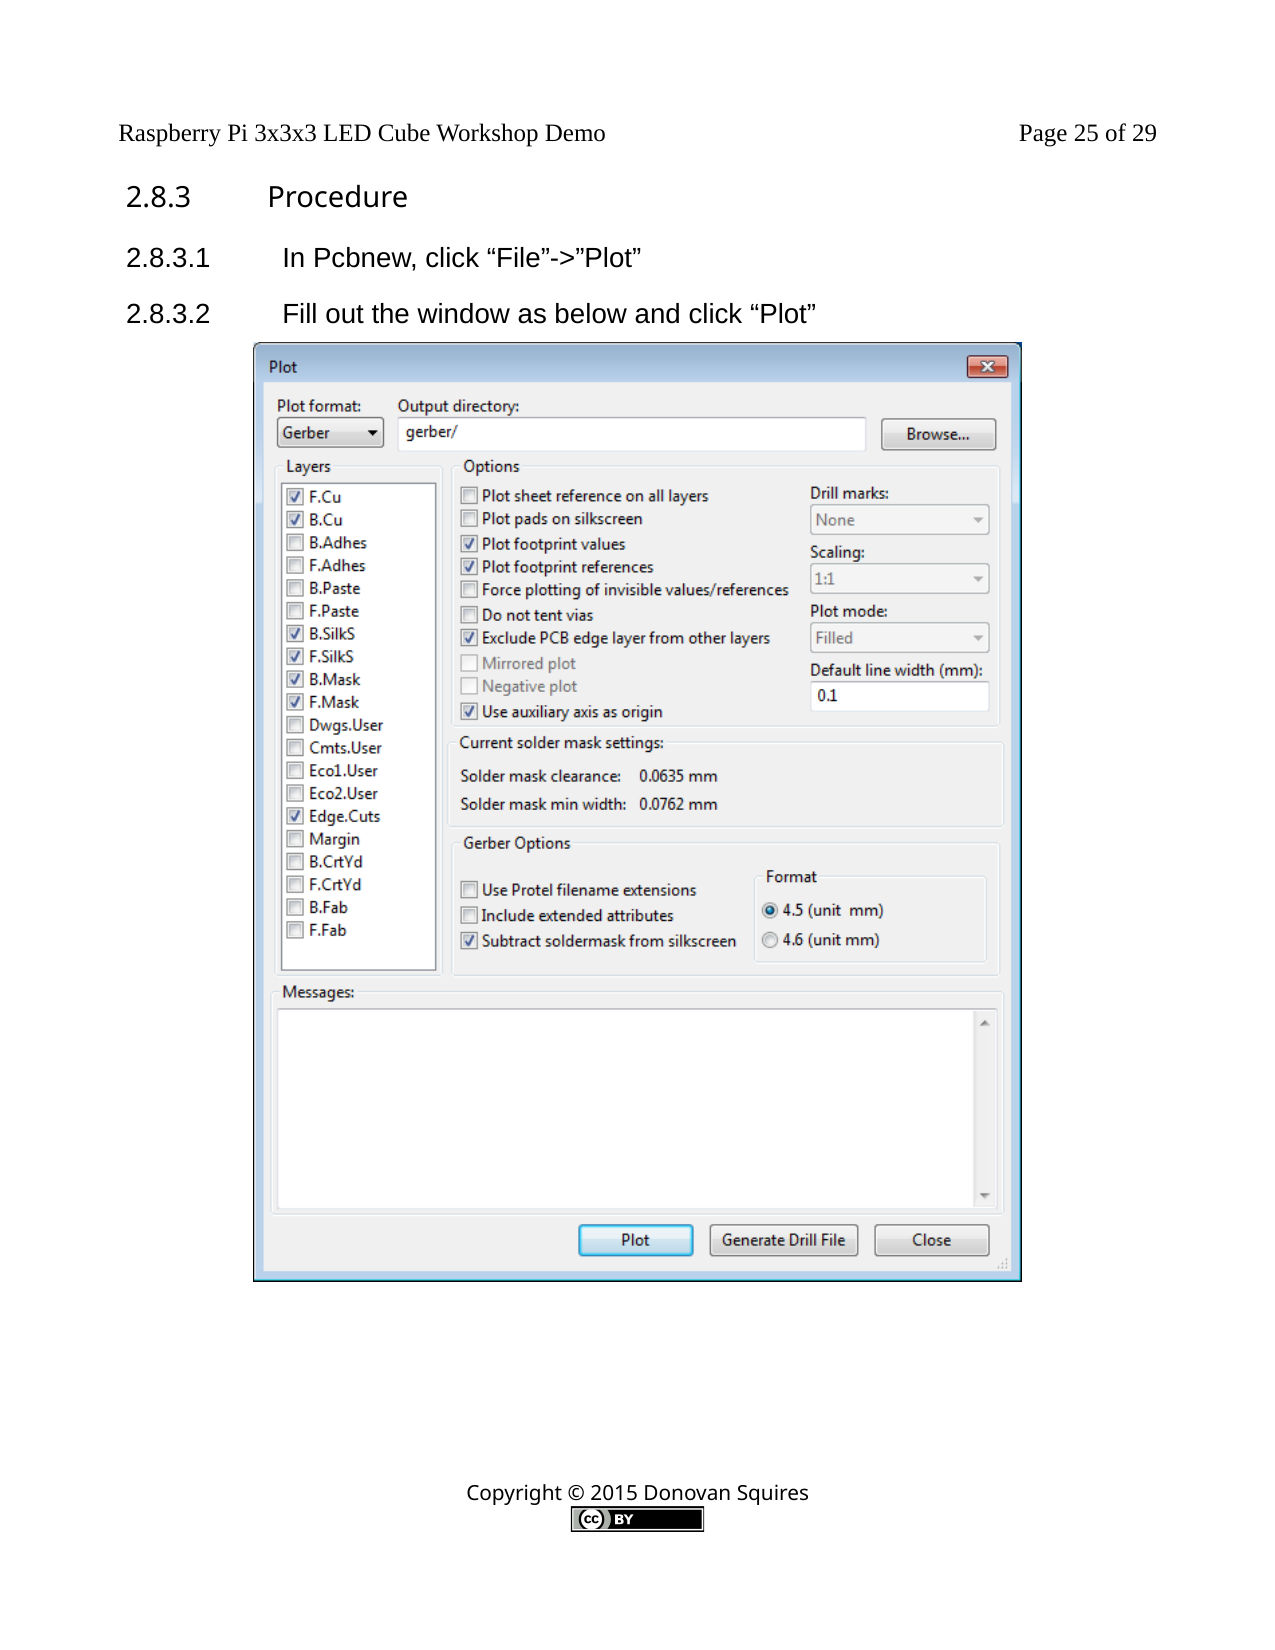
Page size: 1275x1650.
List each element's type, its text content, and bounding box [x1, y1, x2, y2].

subtitle In Pcbnew, click “File”->”Plot” [118, 241, 1157, 273]
picture [570, 1506, 705, 1532]
subtitle Fill out the window as below and click “Plot” [118, 298, 1157, 330]
subtitle Procedure [118, 176, 1157, 216]
picture [253, 342, 1022, 1282]
